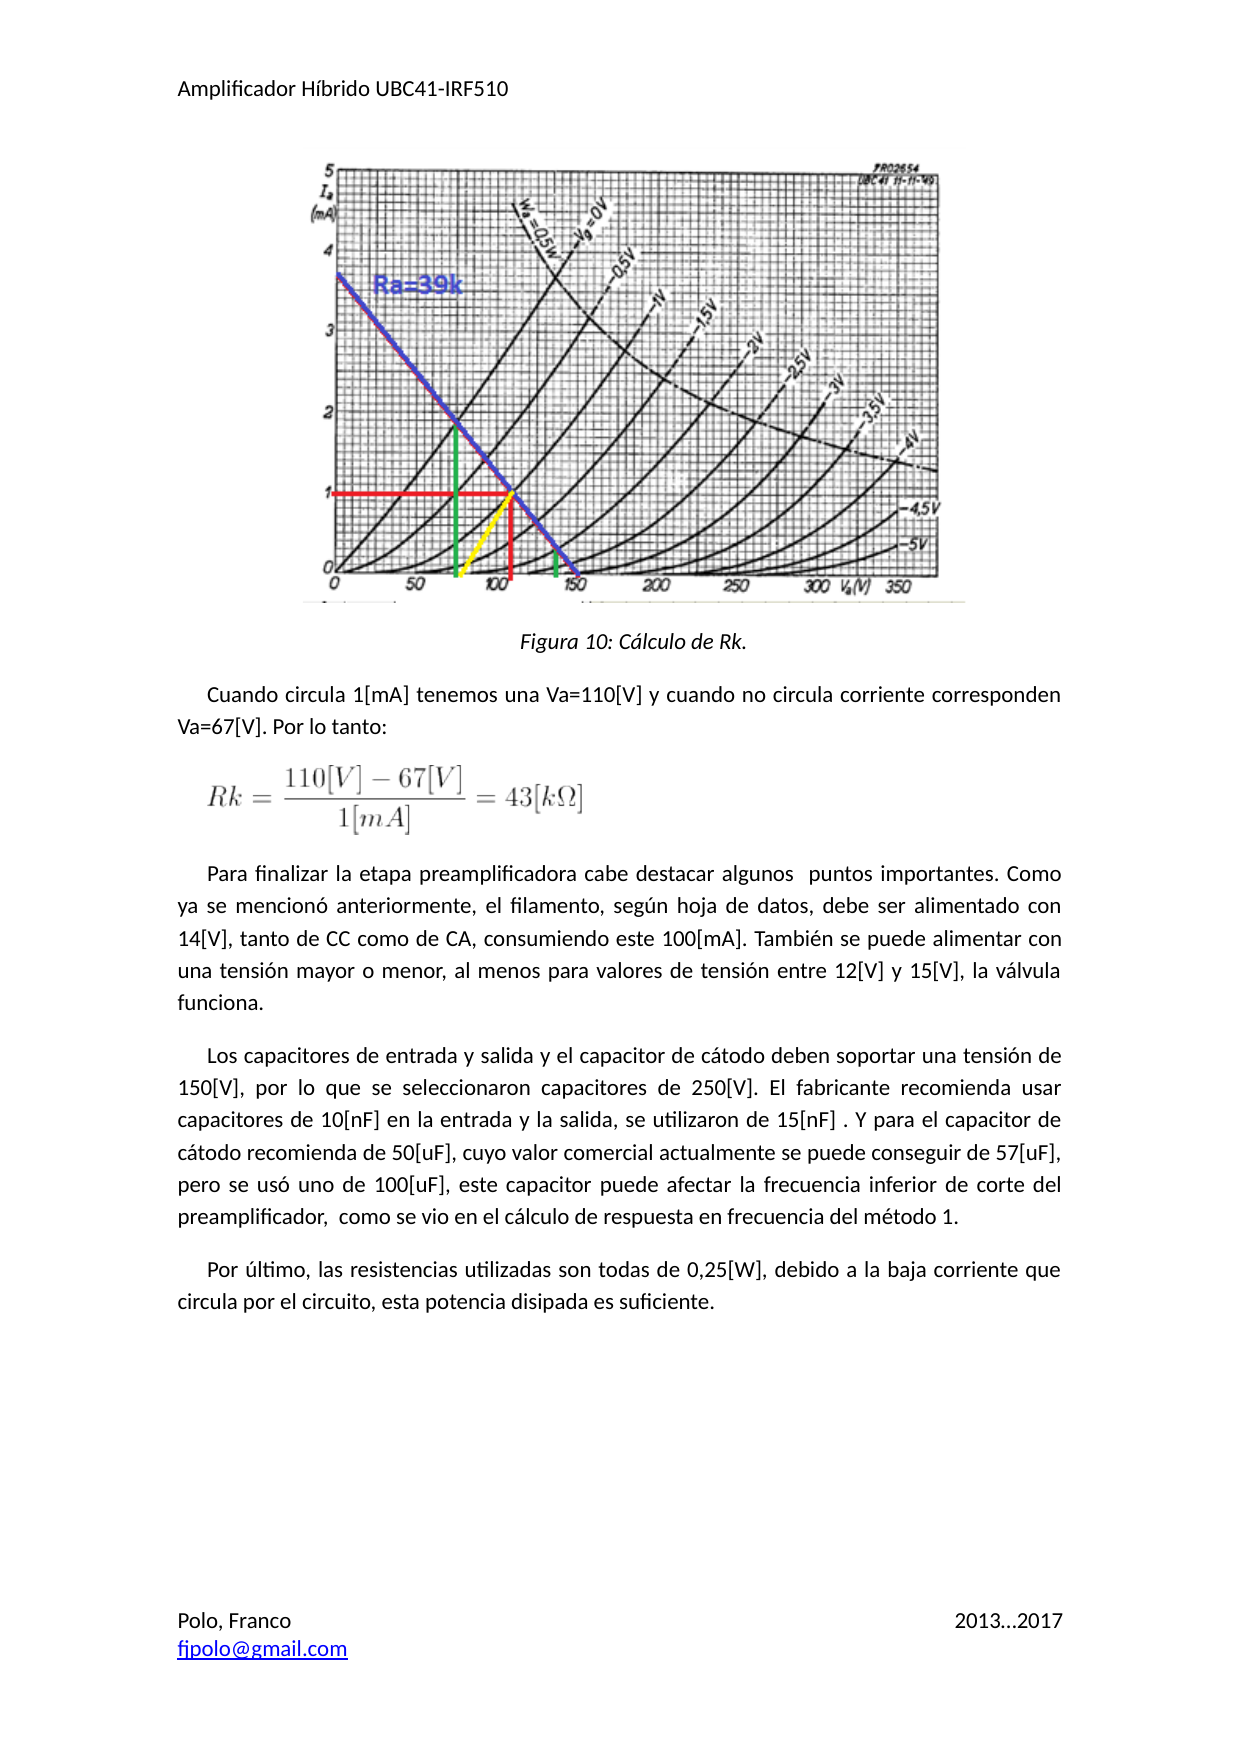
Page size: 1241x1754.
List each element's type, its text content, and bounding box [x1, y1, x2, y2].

text Por último, las resistencias utilizadas son todas de 0,25[W], debido a la baja corriente que circula por el circuito, esta potencia disipada es suficiente. [177, 1255, 1063, 1315]
text Para finalizar la etapa preamplificadora cabe destacar algunos puntos importantes. Como ya se mencionó anteriormente, el filamento, según hoja de datos, debe ser alimentado con 14[V], tanto de CC como de CA, consumiendo este 100[mA]. También se puede alimentar con una tensión mayor o menor, al menos para valores de tensión entre 12[V] y 15[V], la válvula funciona. [177, 859, 1063, 1016]
text Cuando circula 1[mA] tenemos una Va=110[V] y cuando no circula corriente corresponden Va=67[V]. Por lo tanto: [177, 680, 1063, 741]
text Figura 10: Cálculo de Rk. [177, 627, 1063, 655]
text Los capacitores de entrada y salida y el capacitor de cátodo deben soportar una tensión de 150[V], por lo que se seleccionaron capacitores de 250[V]. El fabricante recomienda usar capacitores de 10[nF] en la entrada y la salida, se utilizaron de 15[nF] . Y para el capacitor de cátodo recomienda de 50[uF], cuyo valor comercial actualmente se puede conseguir de 57[uF], pero se usó uno de 100[uF], este capacitor puede afectar la frecuencia inferior de corte del preamplificador, como se vio en el cálculo de respuesta en frecuencia del método 1. [177, 1041, 1063, 1230]
